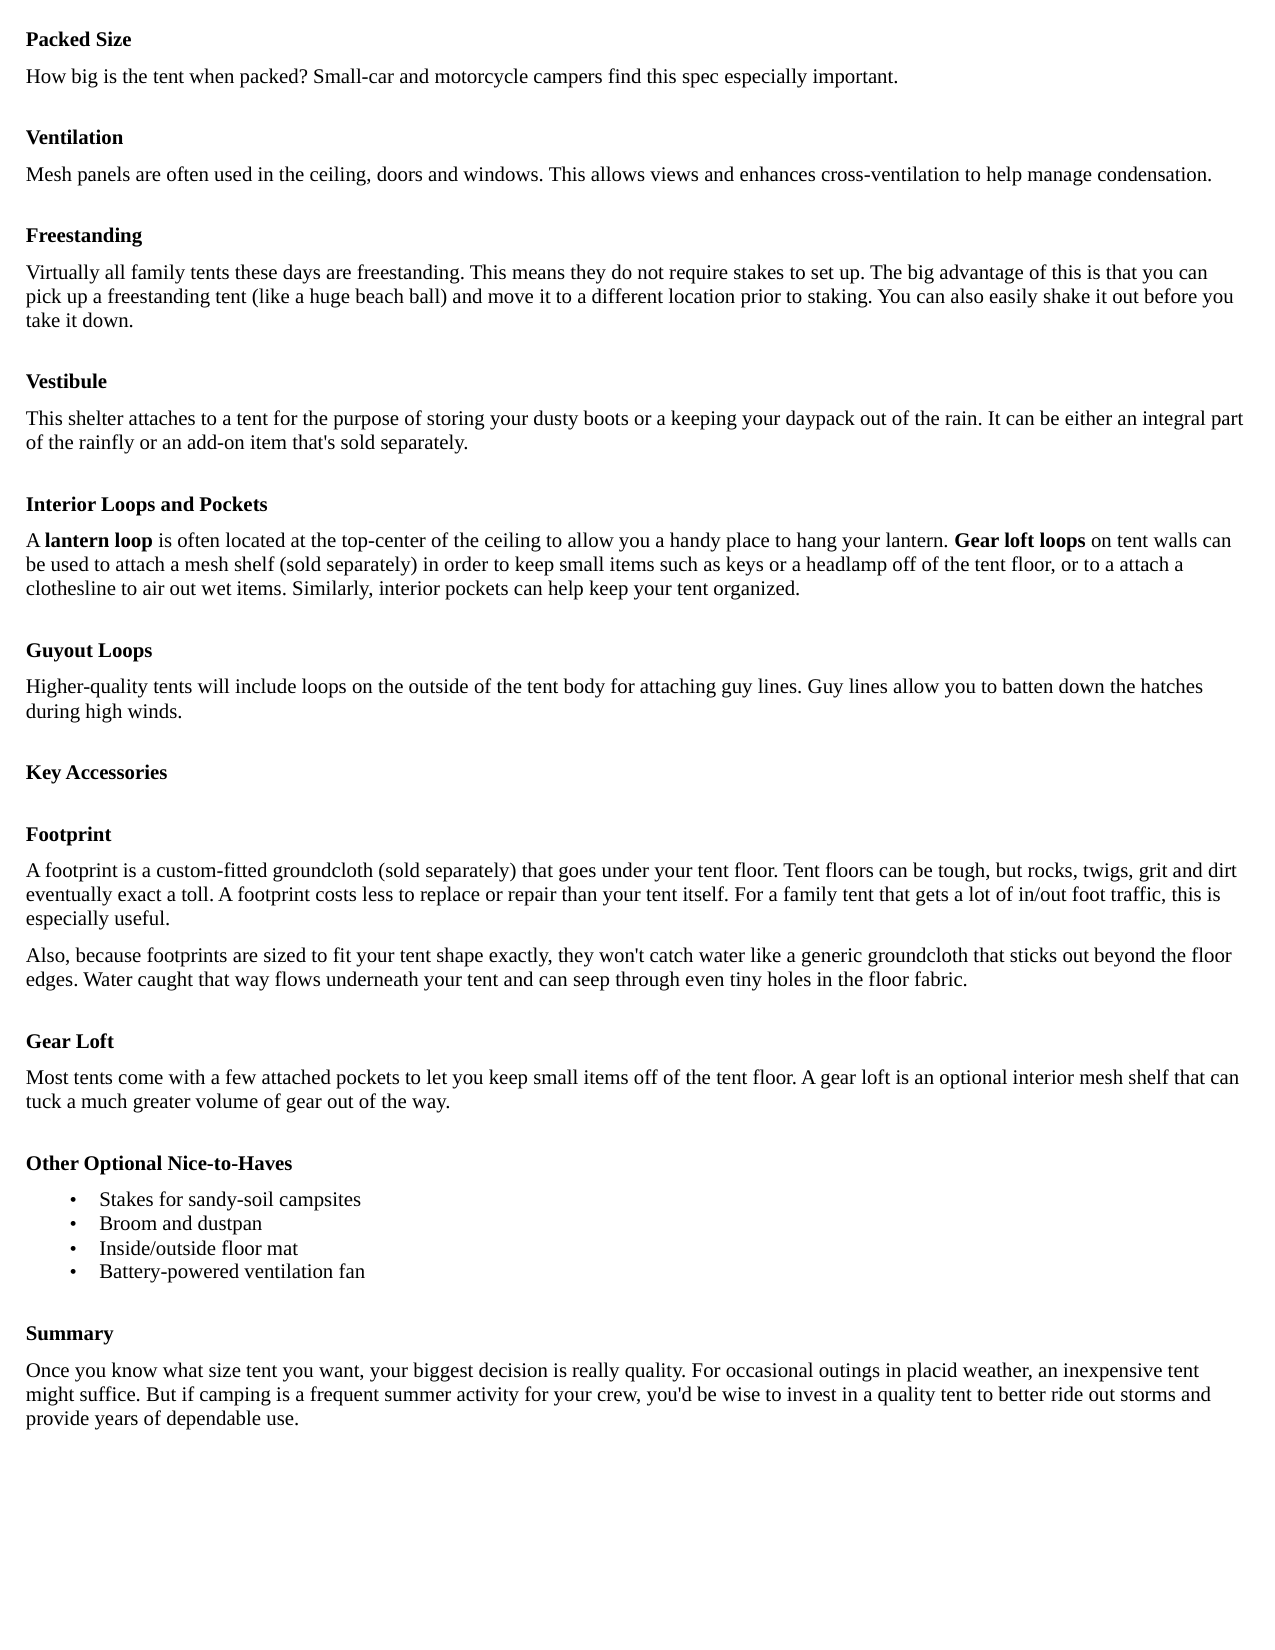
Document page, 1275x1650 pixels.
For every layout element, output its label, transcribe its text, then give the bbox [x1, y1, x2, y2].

text How big is the tent when packed? Small-car and motorcycle campers find this spec especially important. [26, 63, 1248, 88]
list Broom and dustpan [70, 1211, 1248, 1235]
subtitle Guyout Loops [26, 638, 1248, 662]
text Most tents come with a few attached pockets to let you keep small items off of the tent floor. A gear loft is an optional interior mesh shelf that can tuck a much greater volume of gear out of the way. [26, 1065, 1248, 1113]
text Virtually all family tents these days are freestanding. This means they do not require stakes to set up. The big advantage of this is that you can pick up a freestanding tent (like a huge beach ball) and move it to a different location prior to staking. You can also easily shake it out before you take it down. [26, 260, 1248, 332]
subtitle Gear Loft [26, 1028, 1248, 1053]
subtitle Footprint [26, 822, 1248, 846]
text Once you know what size tent you want, your biggest decision is really quality. For occasional outings in placid weather, an inexpensive tent might suffice. But if camping is a frequent summer activity for your crew, you'd be wise to invest in a quality tent to better ride out storms and provide years of dependable use. [26, 1358, 1248, 1430]
subtitle Ventilation [26, 125, 1248, 149]
subtitle Vestibule [26, 369, 1248, 393]
text A lantern loop is often located at the top-center of the ceiling to allow you a handy place to hang your lantern. Gear loft loops on tent walls can be used to attach a mesh shelf (sold separately) in order to keep small items such as keys or a headlamp off of the tent floor, or to a attach a clothesline to air out wet items. Similarly, interior pockets can help keep your tent organized. [26, 528, 1248, 600]
text Also, because footprints are sized to fit your tent shape exactly, they won't catch water like a generic groundcloth that sticks out beyond the floor edges. Water caught that way flows underneath your tent and can seep through even tiny holes in the floor fabric. [26, 943, 1248, 991]
list Battery-powered ventilation fan [70, 1259, 1248, 1283]
subtitle Other Optional Nice-to-Haves [26, 1151, 1248, 1175]
subtitle Summary [26, 1321, 1248, 1345]
text Mesh panels are often used in the ceiling, doors and windows. This allows views and enhances cross-ventilation to help manage condensation. [26, 162, 1248, 186]
text A footprint is a custom-fitted groundcloth (sold separately) that goes under your tent floor. Tent floors can be tough, but rocks, twigs, grit and dirt eventually exact a toll. A footprint costs less to replace or repair than your tent itself. For a family tent that gets a lot of in/out foot traffic, this is especially useful. [26, 858, 1248, 930]
subtitle Key Accessories [26, 760, 1248, 784]
list Inside/outside floor mat [70, 1235, 1248, 1259]
subtitle Interior Loops and Pockets [26, 492, 1248, 516]
text This shelter attaches to a tent for the purpose of storing your dusty boots or a keeping your daypack out of the rain. It can be either an integral part of the rainfly or an add-on item that's sold separately. [26, 406, 1248, 454]
list Stakes for sandy-soil campsites [70, 1187, 1248, 1211]
text Higher-quality tents will include loops on the outside of the tent body for attaching guy lines. Guy lines allow you to batten down the hatches during high winds. [26, 674, 1248, 723]
subtitle Freestanding [26, 223, 1248, 247]
subtitle Packed Size [26, 27, 1248, 51]
